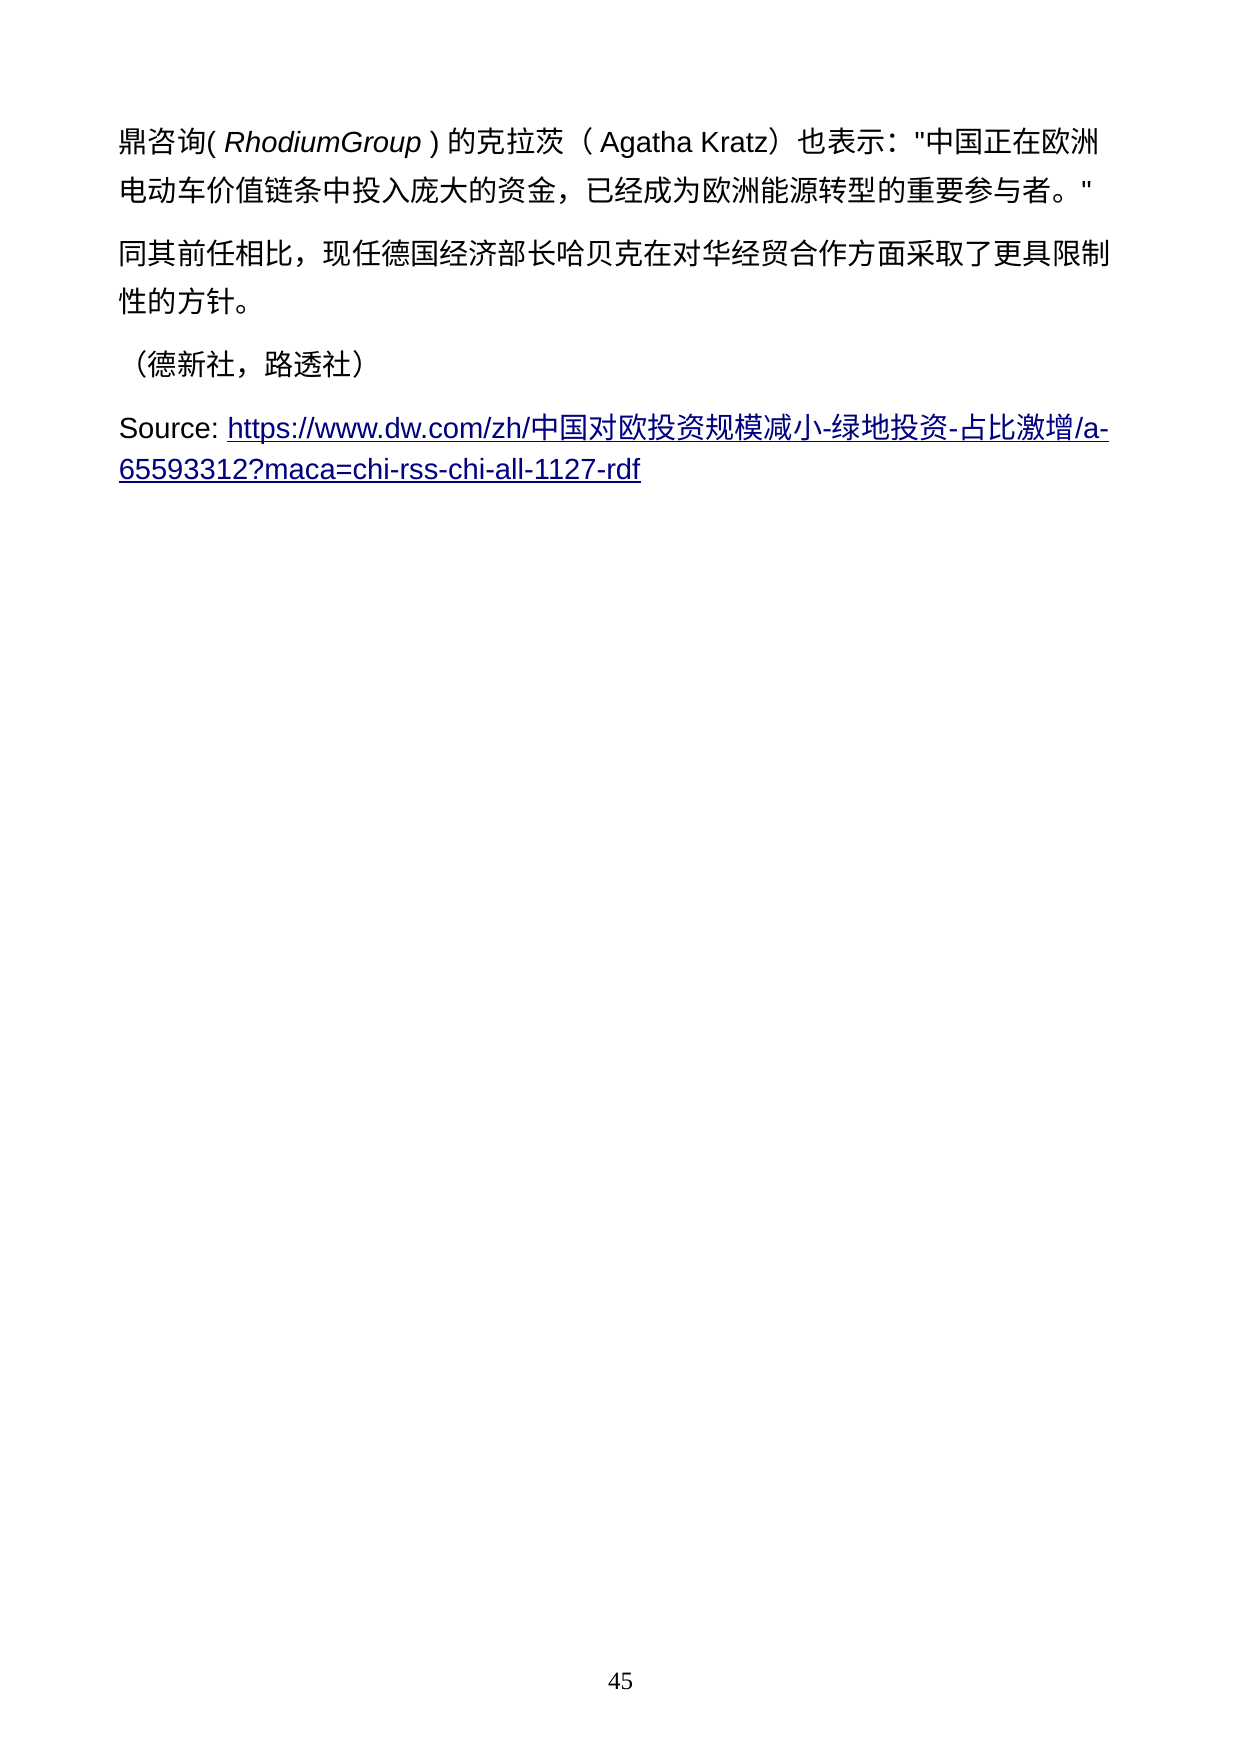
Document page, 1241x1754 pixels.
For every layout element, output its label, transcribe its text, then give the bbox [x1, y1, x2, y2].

text 同其前任相比，现任德国经济部长哈贝克在对华经贸合作方面采取了更具限制性的方针。 [118, 230, 1122, 321]
text （德新社，路透社） [118, 342, 1122, 384]
text Source: https://www.dw.com/zh/中国对欧投资规模减小-绿地投资-占比激增/a-65593312?maca=chi-rss-chi-all-1127-rdf [118, 405, 1122, 486]
text 鼎咨询( RhodiumGroup ) 的克拉茨（ Agatha Kratz）也表示："中国正在欧洲电动车价值链条中投入庞大的资金，已经成为欧洲能源转型的重要参与者。" [118, 118, 1122, 209]
